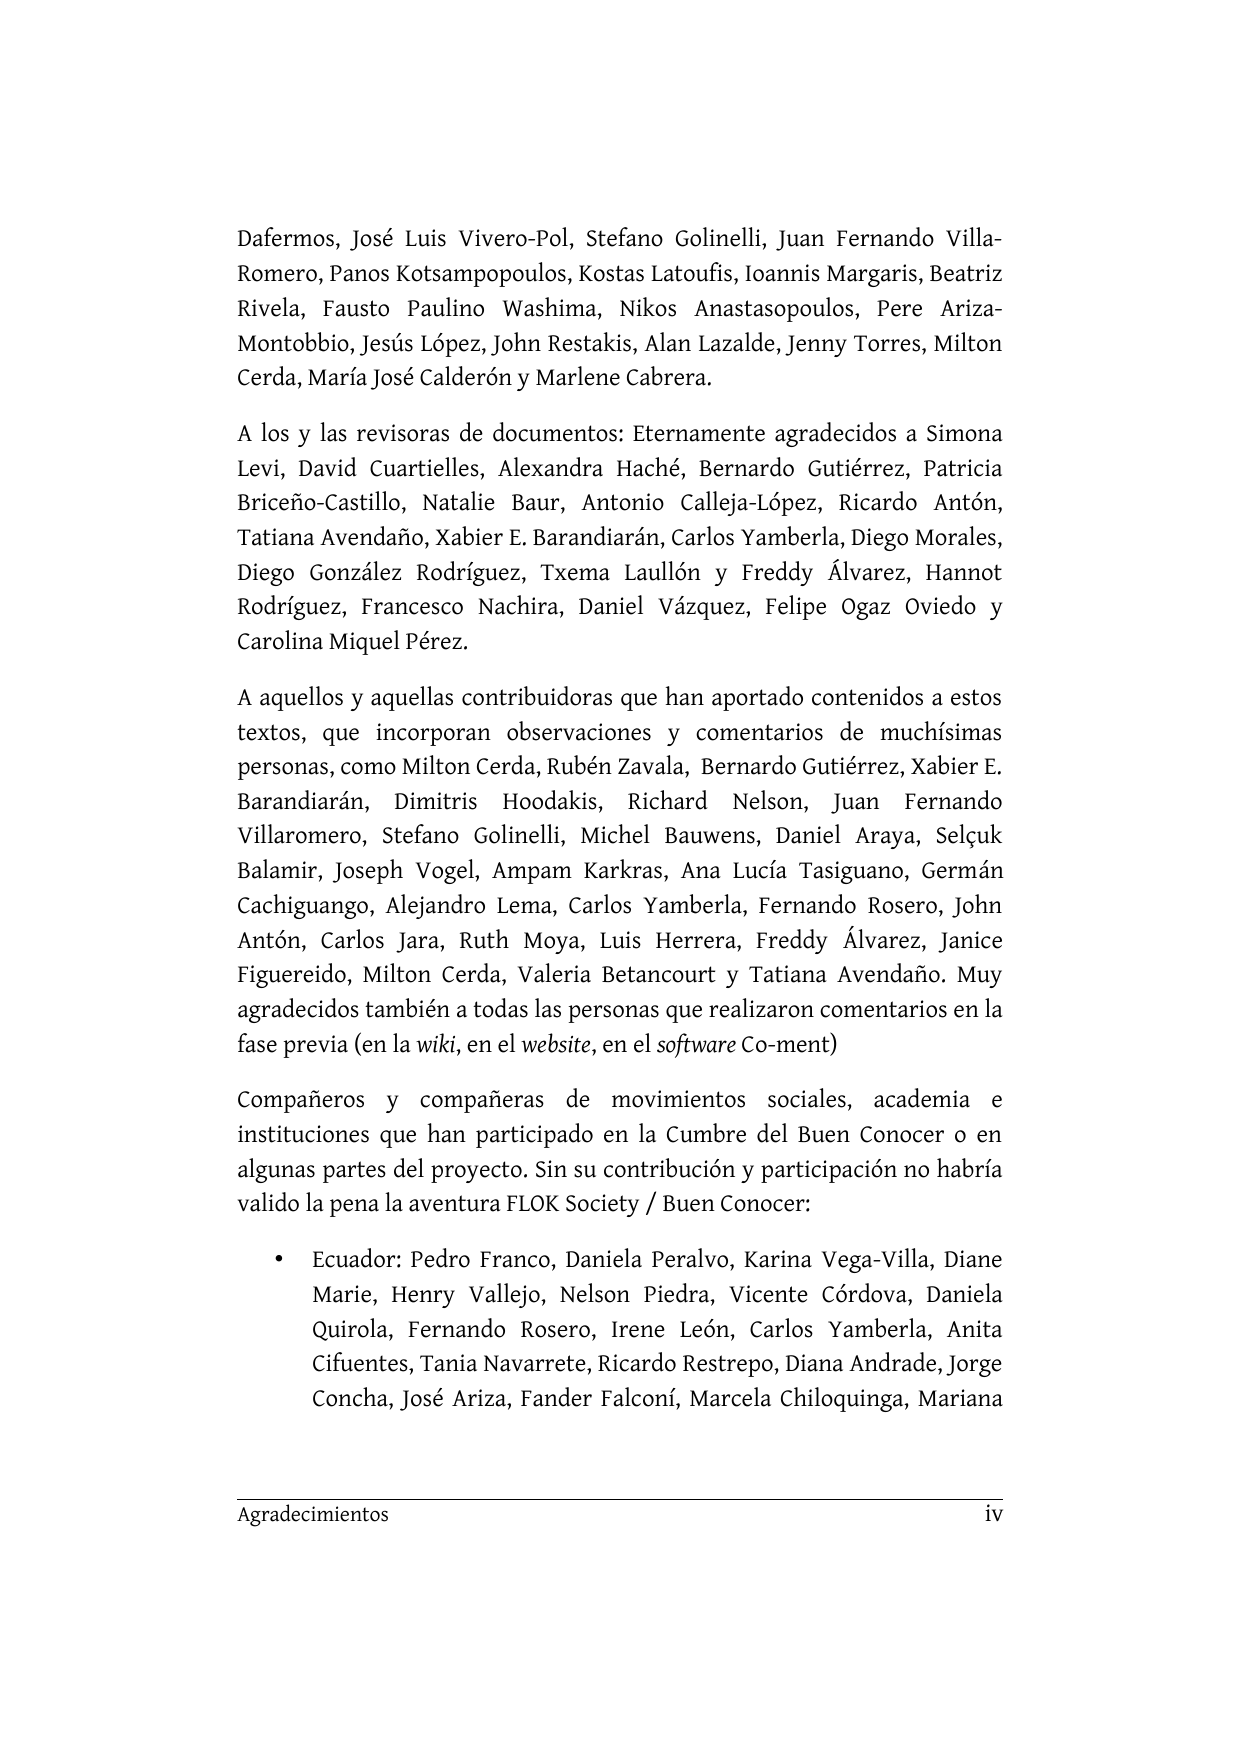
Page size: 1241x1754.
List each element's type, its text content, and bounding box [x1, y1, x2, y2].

list Ecuador: Pedro Franco, Daniela Peralvo, Karina Vega-Villa, Diane Marie, Henry Vallejo, Nelson Piedra, Vicente Córdova, Daniela Quirola, Fernando Rosero, Irene León, Carlos Yamberla, Anita Cifuentes, Tania Navarrete, Ricardo Restrepo, Diana Andrade, Jorge Concha, José Ariza, Fander Falconí, Marcela Chiloquinga, Mariana [274, 1246, 1003, 1413]
text Dafermos, José Luis Vivero-Pol, Stefano Golinelli, Juan Fernando Villa-Romero, Panos Kotsampopoulos, Kostas Latoufis, Ioannis Margaris, Beatriz Rivela, Fausto Paulino Washima, Nikos Anastasopoulos, Pere Ariza-Montobbio, Jesús López, John Restakis, Alan Lazalde, Jenny Torres, Milton Cerda, María José Calderón y Marlene Cabrera. [237, 225, 1003, 393]
text A aquellos y aquellas contribuidoras que han aportado contenidos a estos textos, que incorporan observaciones y comentarios de muchísimas personas, como Milton Cerda, Rubén Zavala, Bernardo Gutiérrez, Xabier E. Barandiarán, Dimitris Hoodakis, Richard Nelson, Juan Fernando Villaromero, Stefano Golinelli, Michel Bauwens, Daniel Araya, Selçuk Balamir, Joseph Vogel, Ampam Karkras, Ana Lucía Tasiguano, Germán Cachiguango, Alejandro Lema, Carlos Yamberla, Fernando Rosero, John Antón, Carlos Jara, Ruth Moya, Luis Herrera, Freddy Álvarez, Janice Figuereido, Milton Cerda, Valeria Betancourt y Tatiana Avendaño. Muy agradecidos también a todas las personas que realizaron comentarios en la fase previa (en la wiki, en el website, en el software Co-ment) [237, 683, 1003, 1059]
text Compañeros y compañeras de movimientos sociales, academia e instituciones que han participado en la Cumbre del Buen Conocer o en algunas partes del proyecto. Sin su contribución y participación no habría valido la pena la aventura FLOK Society / Buen Conocer: [237, 1086, 1003, 1219]
text A los y las revisoras de documentos: Eternamente agradecidos a Simona Levi, David Cuartielles, Alexandra Haché, Bernardo Gutiérrez, Patricia Briceño-Castillo, Natalie Baur, Antonio Calleja-López, Ricardo Antón, Tatiana Avendaño, Xabier E. Barandiarán, Carlos Yamberla, Diego Morales, Diego González Rodríguez, Txema Laullón y Freddy Álvarez, Hannot Rodríguez, Francesco Nachira, Daniel Vázquez, Felipe Ogaz Oviedo y Carolina Miquel Pérez. [237, 419, 1003, 657]
